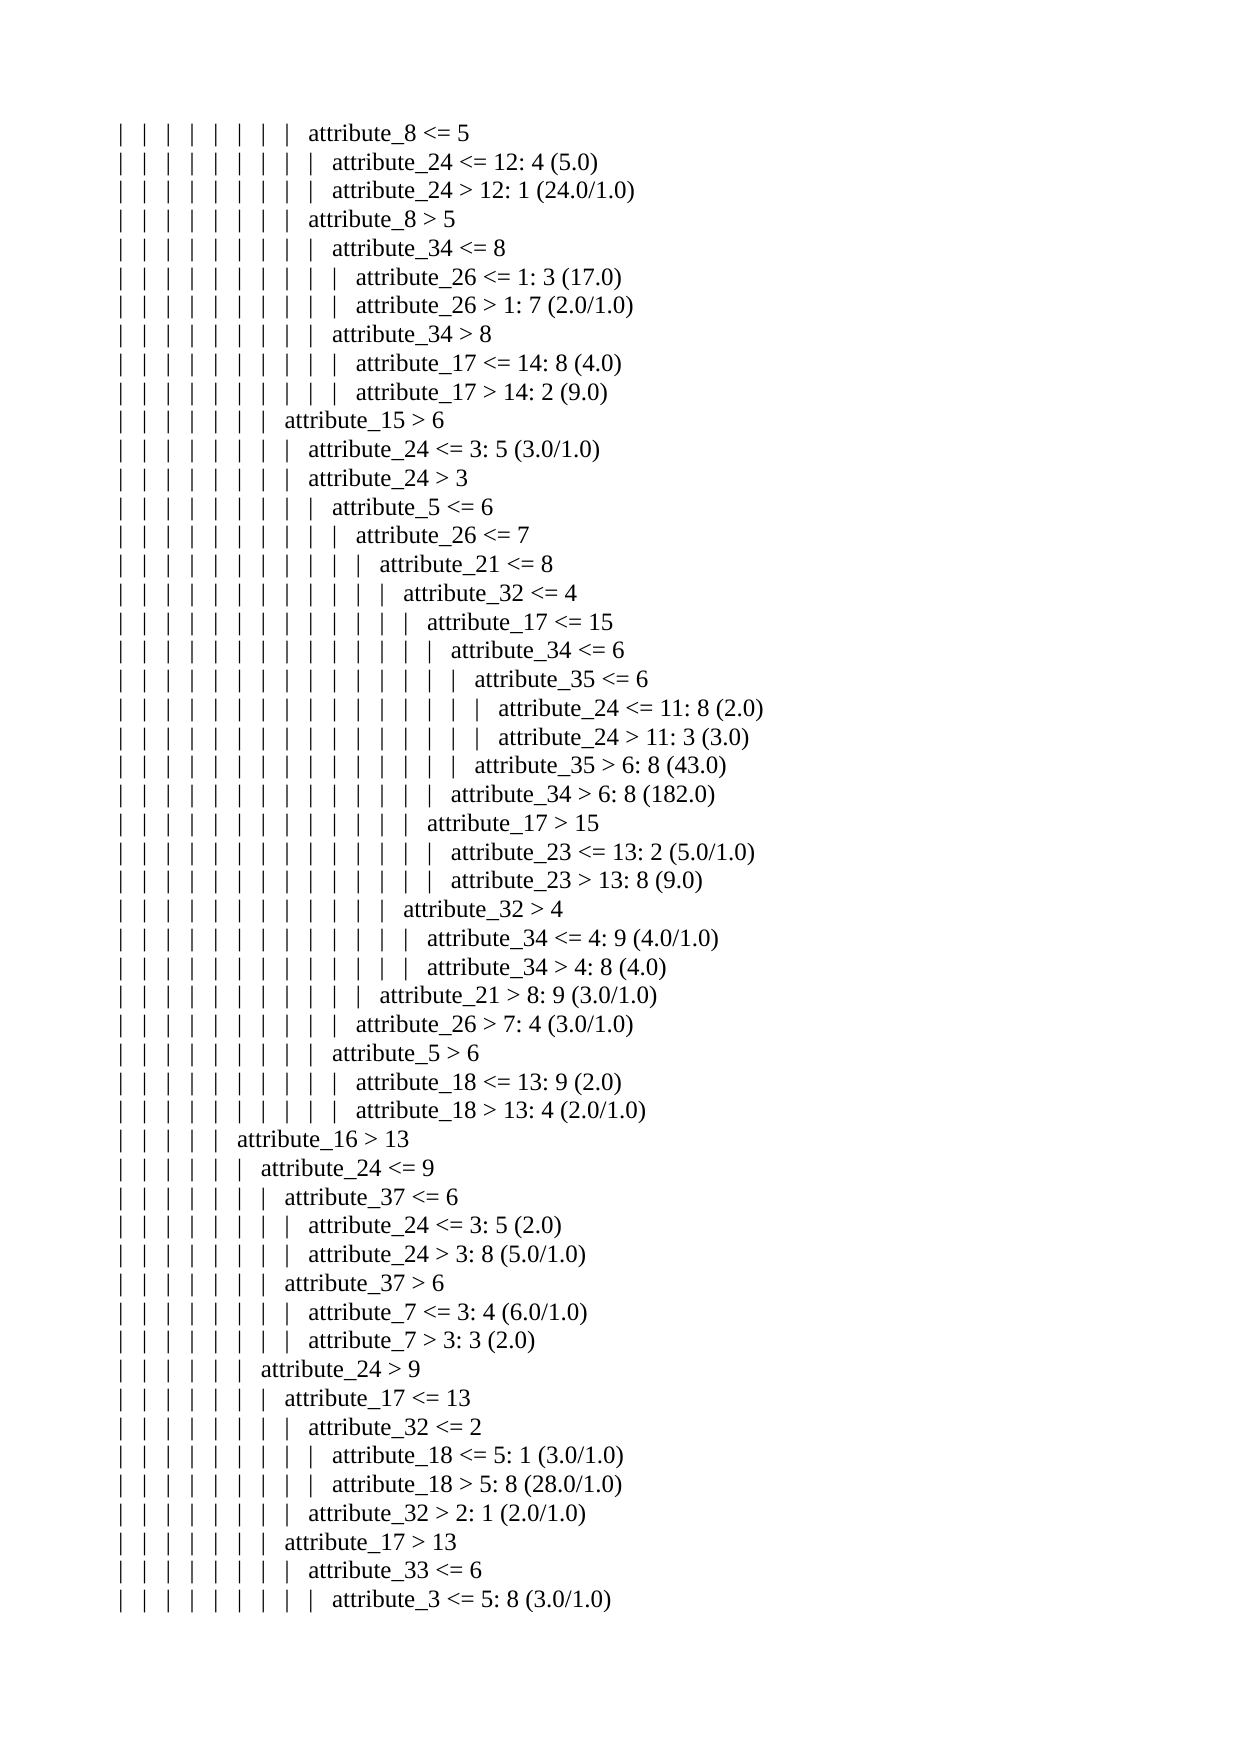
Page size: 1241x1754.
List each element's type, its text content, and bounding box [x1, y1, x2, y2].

text | | | | | | | | | | | | | | | | attribute_24 <= 11: 8 (2.0) [118, 693, 1122, 722]
text | | | | | | | | | | | | | | | attribute_35 > 6: 8 (43.0) [118, 751, 1122, 779]
text | | | | | | | attribute_15 > 6 [118, 406, 1122, 434]
text | | | | | | | | | | attribute_17 > 14: 2 (9.0) [118, 377, 1122, 406]
text | | | | | | | | | | | attribute_21 > 8: 9 (3.0/1.0) [118, 981, 1122, 1009]
text | | | | | | | | attribute_32 > 2: 1 (2.0/1.0) [118, 1498, 1122, 1527]
text | | | | | | | | | | | | | | attribute_23 <= 13: 2 (5.0/1.0) [118, 837, 1122, 866]
text | | | | | | | | | | | | | | attribute_34 > 6: 8 (182.0) [118, 779, 1122, 808]
text | | | | | | | | | | | | | attribute_17 <= 15 [118, 607, 1122, 636]
text | | | | | | | | | attribute_24 > 12: 1 (24.0/1.0) [118, 176, 1122, 204]
text | | | | | | | | | | | | | | attribute_23 > 13: 8 (9.0) [118, 866, 1122, 894]
text | | | | | | | | | attribute_18 > 5: 8 (28.0/1.0) [118, 1469, 1122, 1498]
text | | | | | | | | attribute_8 <= 5 [118, 118, 1122, 147]
text | | | | | | | | attribute_8 > 5 [118, 204, 1122, 233]
text | | | | | | | attribute_17 <= 13 [118, 1383, 1122, 1412]
text | | | | | | | | | | attribute_26 <= 7 [118, 521, 1122, 549]
text | | | | | | | | | | attribute_26 <= 1: 3 (17.0) [118, 262, 1122, 291]
text | | | | | | | | attribute_7 <= 3: 4 (6.0/1.0) [118, 1297, 1122, 1326]
text | | | | | | | | attribute_24 <= 3: 5 (2.0) [118, 1211, 1122, 1239]
text | | | | | | | | | | | | | attribute_34 <= 4: 9 (4.0/1.0) [118, 923, 1122, 952]
text | | | | | | | | | | | | | | | | attribute_24 > 11: 3 (3.0) [118, 722, 1122, 751]
text | | | | | | | | attribute_32 <= 2 [118, 1412, 1122, 1441]
text | | | | | | | | | | | | | | attribute_34 <= 6 [118, 636, 1122, 664]
text | | | | | | | | | | | | | attribute_34 > 4: 8 (4.0) [118, 952, 1122, 981]
text | | | | | | | | | attribute_34 <= 8 [118, 233, 1122, 262]
text | | | | | | | | | attribute_24 <= 12: 4 (5.0) [118, 147, 1122, 176]
text | | | | | | | | | attribute_3 <= 5: 8 (3.0/1.0) [118, 1584, 1122, 1613]
text | | | | | | | | attribute_7 > 3: 3 (2.0) [118, 1326, 1122, 1354]
text | | | | | | | | attribute_24 > 3 [118, 463, 1122, 492]
text | | | | | attribute_16 > 13 [118, 1124, 1122, 1153]
text | | | | | | | attribute_37 <= 6 [118, 1182, 1122, 1211]
text | | | | | | | | | | | | | attribute_17 > 15 [118, 808, 1122, 837]
text | | | | | | | | | attribute_5 > 6 [118, 1038, 1122, 1067]
text | | | | | | | attribute_17 > 13 [118, 1527, 1122, 1556]
text | | | | | | | | attribute_33 <= 6 [118, 1556, 1122, 1584]
text | | | | | | | | attribute_24 > 3: 8 (5.0/1.0) [118, 1239, 1122, 1268]
text | | | | | | | | | | | | | | | attribute_35 <= 6 [118, 664, 1122, 693]
text | | | | | | | | | attribute_18 <= 5: 1 (3.0/1.0) [118, 1441, 1122, 1469]
text | | | | | | | | | attribute_34 > 8 [118, 319, 1122, 348]
text | | | | | | | | | | attribute_17 <= 14: 8 (4.0) [118, 348, 1122, 377]
text | | | | | | | | | | | | attribute_32 > 4 [118, 894, 1122, 923]
text | | | | | | | | | | | attribute_21 <= 8 [118, 549, 1122, 578]
text | | | | | | attribute_24 <= 9 [118, 1153, 1122, 1182]
text | | | | | | | | attribute_24 <= 3: 5 (3.0/1.0) [118, 434, 1122, 463]
text | | | | | | | attribute_37 > 6 [118, 1268, 1122, 1297]
text | | | | | | | | | | attribute_26 > 7: 4 (3.0/1.0) [118, 1009, 1122, 1038]
text | | | | | | | | | attribute_5 <= 6 [118, 492, 1122, 521]
text | | | | | | | | | | | | attribute_32 <= 4 [118, 578, 1122, 607]
text | | | | | | | | | | attribute_26 > 1: 7 (2.0/1.0) [118, 291, 1122, 319]
text | | | | | | | | | | attribute_18 <= 13: 9 (2.0) [118, 1067, 1122, 1096]
text | | | | | | attribute_24 > 9 [118, 1354, 1122, 1383]
text | | | | | | | | | | attribute_18 > 13: 4 (2.0/1.0) [118, 1096, 1122, 1124]
